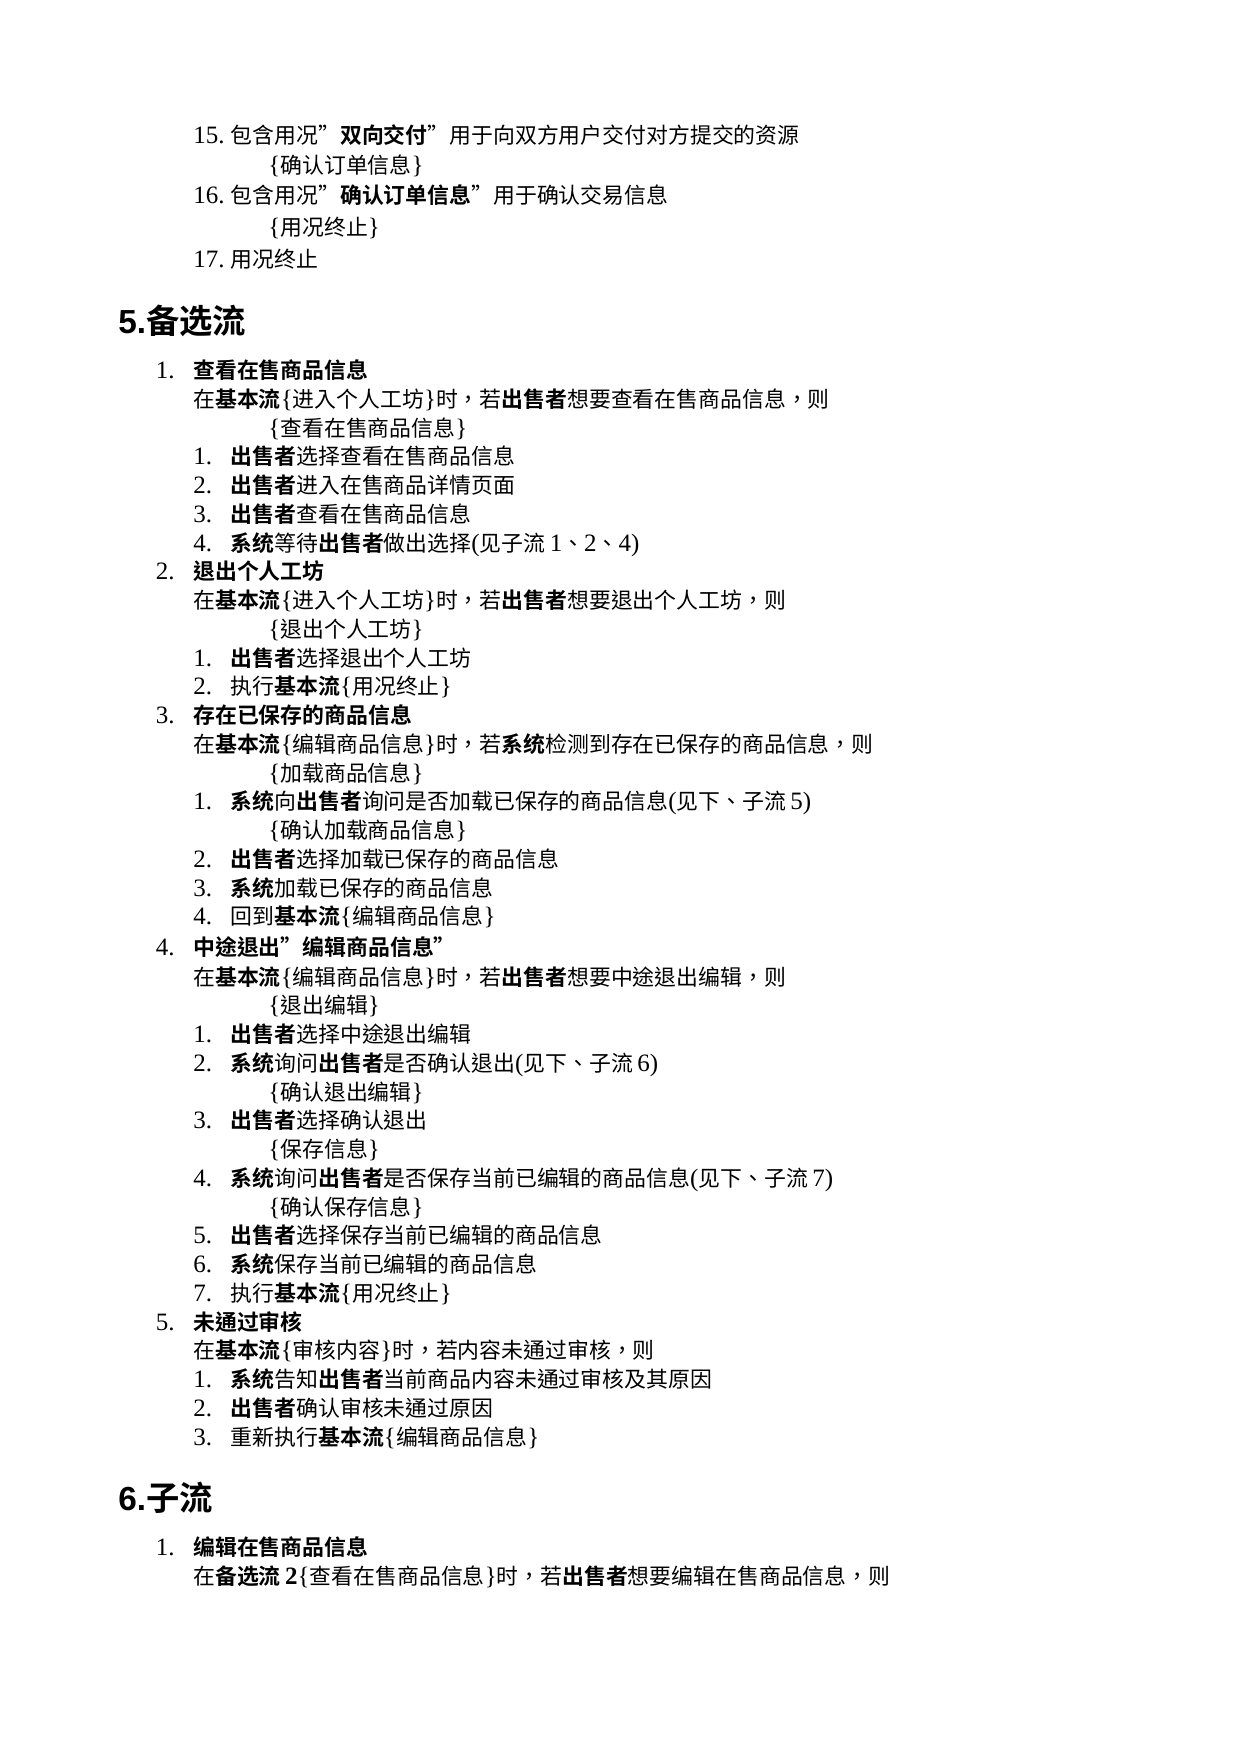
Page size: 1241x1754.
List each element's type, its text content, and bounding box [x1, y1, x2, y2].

list 在基本流{编辑商品信息}时，若出售者想要中途退出编辑，则 [156, 962, 1122, 991]
list {确认退出编辑} [231, 1077, 1122, 1106]
list 系统询问出售者是否保存当前已编辑的商品信息(见下、子流7) [193, 1163, 1122, 1192]
list 出售者查看在售商品信息 [193, 499, 1122, 528]
list 未通过审核 [156, 1307, 1122, 1336]
list {退出编辑} [231, 991, 1122, 1019]
list 用况终止 [193, 242, 1122, 273]
list 出售者选择中途退出编辑 [193, 1019, 1122, 1048]
list 执行基本流{用况终止} [193, 671, 1122, 700]
list 查看在售商品信息 [156, 355, 1122, 384]
list 系统等待出售者做出选择(见子流1、2、4) [193, 528, 1122, 556]
list {查看在售商品信息} [231, 413, 1122, 441]
list 中途退出”编辑商品信息” [156, 930, 1122, 962]
list {确认加载商品信息} [231, 815, 1122, 844]
list 退出个人工坊 [156, 556, 1122, 585]
list {保存信息} [231, 1134, 1122, 1163]
list 重新执行基本流{编辑商品信息} [193, 1422, 1122, 1451]
list 出售者选择保存当前已编辑的商品信息 [193, 1221, 1122, 1249]
subtitle 5.备选流 [118, 294, 1122, 343]
list {确认保存信息} [231, 1192, 1122, 1221]
list 在基本流{编辑商品信息}时，若系统检测到存在已保存的商品信息，则 [156, 729, 1122, 758]
list 包含用况”确认订单信息”用于确认交易信息 [193, 178, 1122, 210]
list 出售者确认审核未通过原因 [193, 1393, 1122, 1422]
list 出售者选择查看在售商品信息 [193, 441, 1122, 470]
list 系统保存当前已编辑的商品信息 [193, 1249, 1122, 1278]
list 系统加载已保存的商品信息 [193, 873, 1122, 901]
list 系统询问出售者是否确认退出(见下、子流6) [193, 1048, 1122, 1077]
list 出售者选择确认退出 [193, 1106, 1122, 1134]
list 出售者选择加载已保存的商品信息 [193, 844, 1122, 873]
list 在基本流{进入个人工坊}时，若出售者想要查看在售商品信息，则 [156, 384, 1122, 413]
list 在备选流2{查看在售商品信息}时，若出售者想要编辑在售商品信息，则 [156, 1561, 1122, 1589]
list 出售者选择退出个人工坊 [193, 643, 1122, 671]
list {确认订单信息} [231, 150, 1122, 178]
list 编辑在售商品信息 [156, 1532, 1122, 1561]
list 在基本流{进入个人工坊}时，若出售者想要退出个人工坊，则 [156, 585, 1122, 614]
list 在基本流{审核内容}时，若内容未通过审核，则 [156, 1336, 1122, 1364]
list 执行基本流{用况终止} [193, 1278, 1122, 1307]
list 回到基本流{编辑商品信息} [193, 901, 1122, 930]
list {用况终止} [231, 210, 1122, 242]
list 出售者进入在售商品详情页面 [193, 470, 1122, 499]
list 系统向出售者询问是否加载已保存的商品信息(见下、子流5) [193, 786, 1122, 815]
subtitle 6.子流 [118, 1471, 1122, 1519]
list {退出个人工坊} [231, 614, 1122, 643]
list 存在已保存的商品信息 [156, 700, 1122, 729]
list 包含用况”双向交付”用于向双方用户交付对方提交的资源 [193, 118, 1122, 150]
list {加载商品信息} [231, 758, 1122, 786]
list 系统告知出售者当前商品内容未通过审核及其原因 [193, 1364, 1122, 1393]
